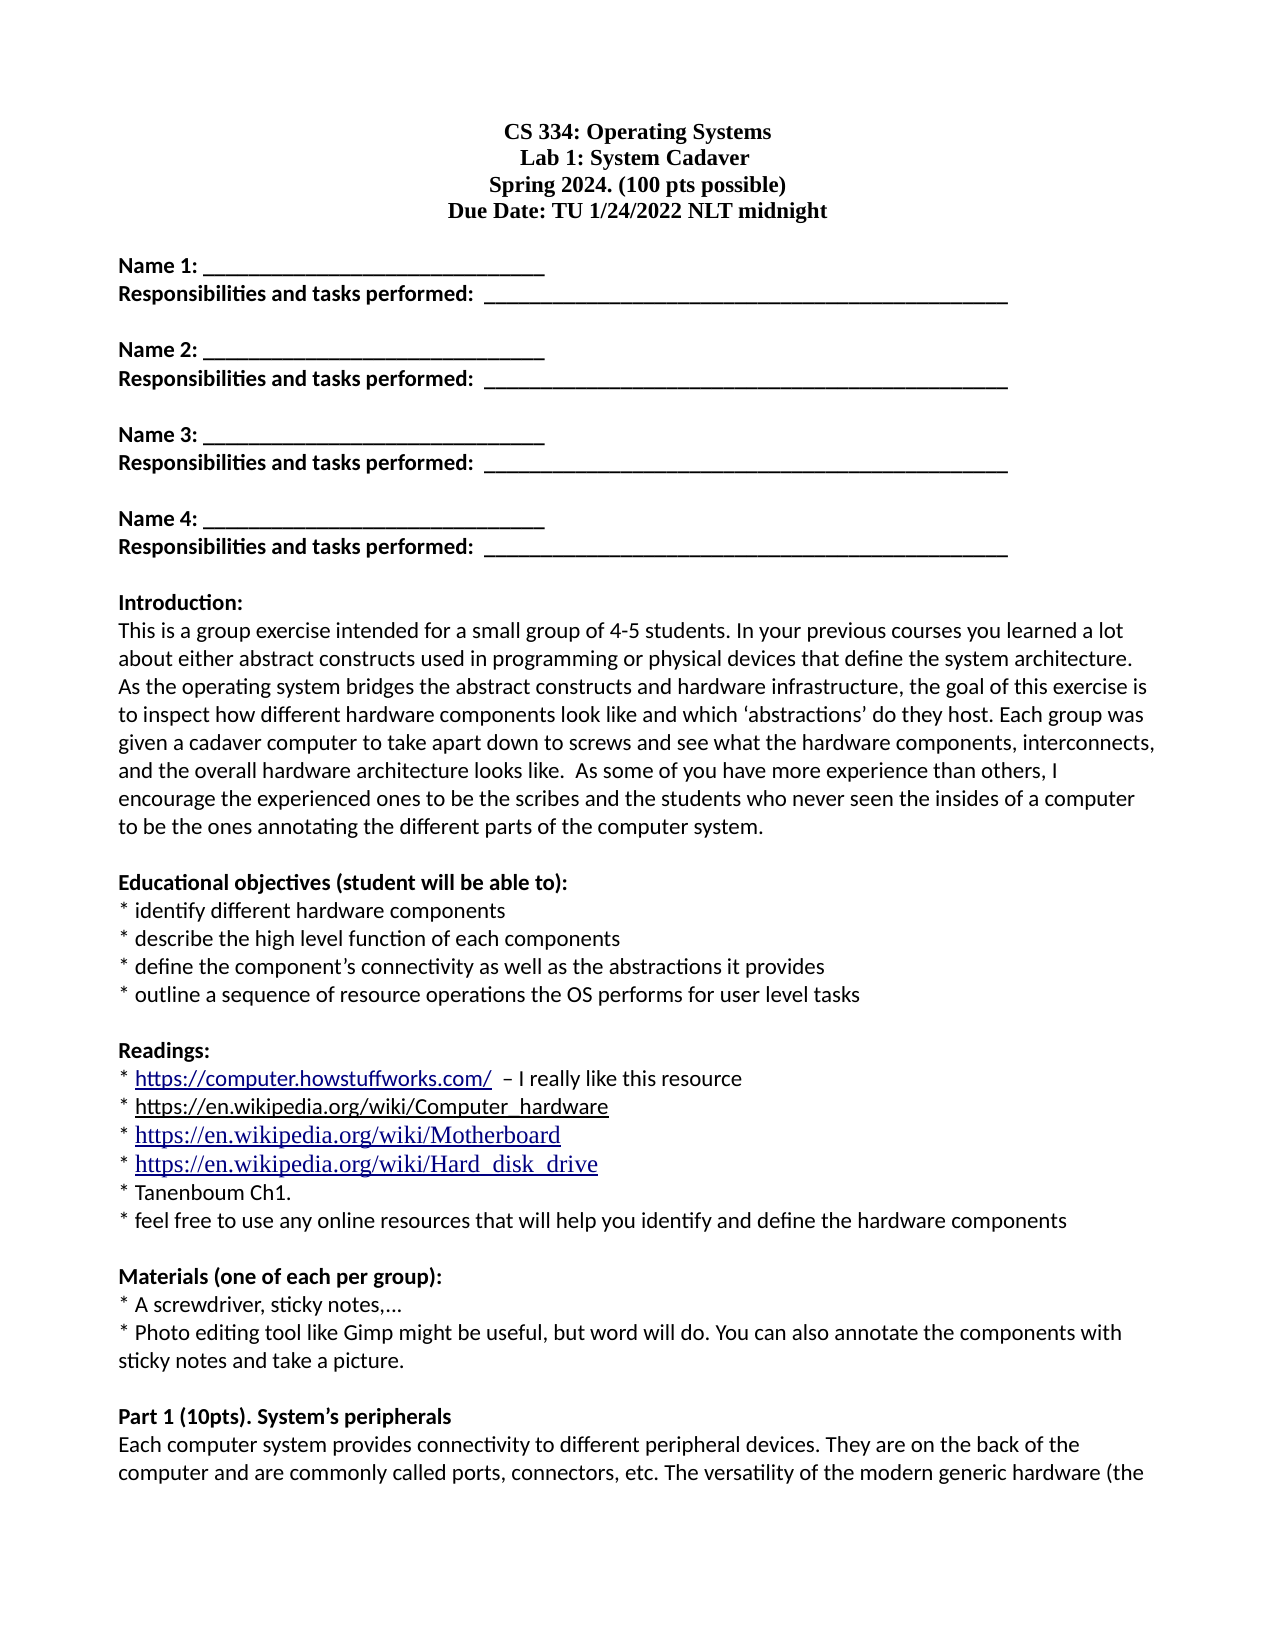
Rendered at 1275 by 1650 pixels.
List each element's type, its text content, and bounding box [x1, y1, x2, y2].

text Responsibilities and tasks performed: ______________________________________________ [118, 532, 1157, 560]
text Name 3: ______________________________ [118, 420, 1157, 448]
text * A screwdriver, sticky notes,... [118, 1290, 1157, 1318]
text Part 1 (10pts). System’s peripherals [118, 1402, 1157, 1431]
text Each computer system provides connectivity to different peripheral devices. They are on the back of the computer and are commonly called ports, connectors, etc. The versatility of the modern generic hardware (the [118, 1431, 1157, 1487]
text Due Date: TU 1/24/2022 NLT midnight [118, 197, 1157, 223]
text Responsibilities and tasks performed: ______________________________________________ [118, 279, 1157, 308]
text * https://en.wikipedia.org/wiki/Hard_disk_drive [118, 1149, 1157, 1178]
text * Photo editing tool like Gimp might be useful, but word will do. You can also annotate the components with sticky notes and take a picture. [118, 1318, 1157, 1374]
text * feel free to use any online resources that will help you identify and define the hardware components [118, 1206, 1157, 1234]
text Introduction: [118, 588, 1157, 616]
text * define the component’s connectivity as well as the abstractions it provides [118, 952, 1157, 980]
text Spring 2024. (100 pts possible) [118, 171, 1157, 197]
text * Tanenboum Ch1. [118, 1178, 1157, 1206]
text * https://en.wikipedia.org/wiki/Motherboard [118, 1120, 1157, 1149]
text * describe the high level function of each components [118, 924, 1157, 952]
text Educational objectives (student will be able to): [118, 868, 1157, 896]
text Lab 1: System Cadaver [118, 144, 1157, 171]
text This is a group exercise intended for a small group of 4-5 students. In your previous courses you learned a lot about either abstract constructs used in programming or physical devices that define the system architecture. As the operating system bridges the abstract constructs and hardware infrastructure, the goal of this exercise is to inspect how different hardware components look like and which ‘abstractions’ do they host. Each group was given a cadaver computer to take apart down to screws and see what the hardware components, interconnects, and the overall hardware architecture looks like. As some of you have more experience than others, I encourage the experienced ones to be the scribes and the students who never seen the insides of a computer to be the ones annotating the different parts of the computer system. [118, 616, 1157, 840]
text Responsibilities and tasks performed: ______________________________________________ [118, 364, 1157, 392]
text Name 2: ______________________________ [118, 336, 1157, 364]
text * https://en.wikipedia.org/wiki/Computer_hardware [118, 1092, 1157, 1120]
text Name 1: ______________________________ [118, 252, 1157, 279]
text Materials (one of each per group): [118, 1262, 1157, 1290]
text CS 334: Operating Systems [118, 118, 1157, 144]
text Responsibilities and tasks performed: ______________________________________________ [118, 448, 1157, 476]
text * outline a sequence of resource operations the OS performs for user level tasks [118, 980, 1157, 1008]
text * identify different hardware components [118, 896, 1157, 924]
text * https://computer.howstuffworks.com/ – I really like this resource [118, 1064, 1157, 1092]
text Readings: [118, 1036, 1157, 1064]
text Name 4: ______________________________ [118, 504, 1157, 532]
